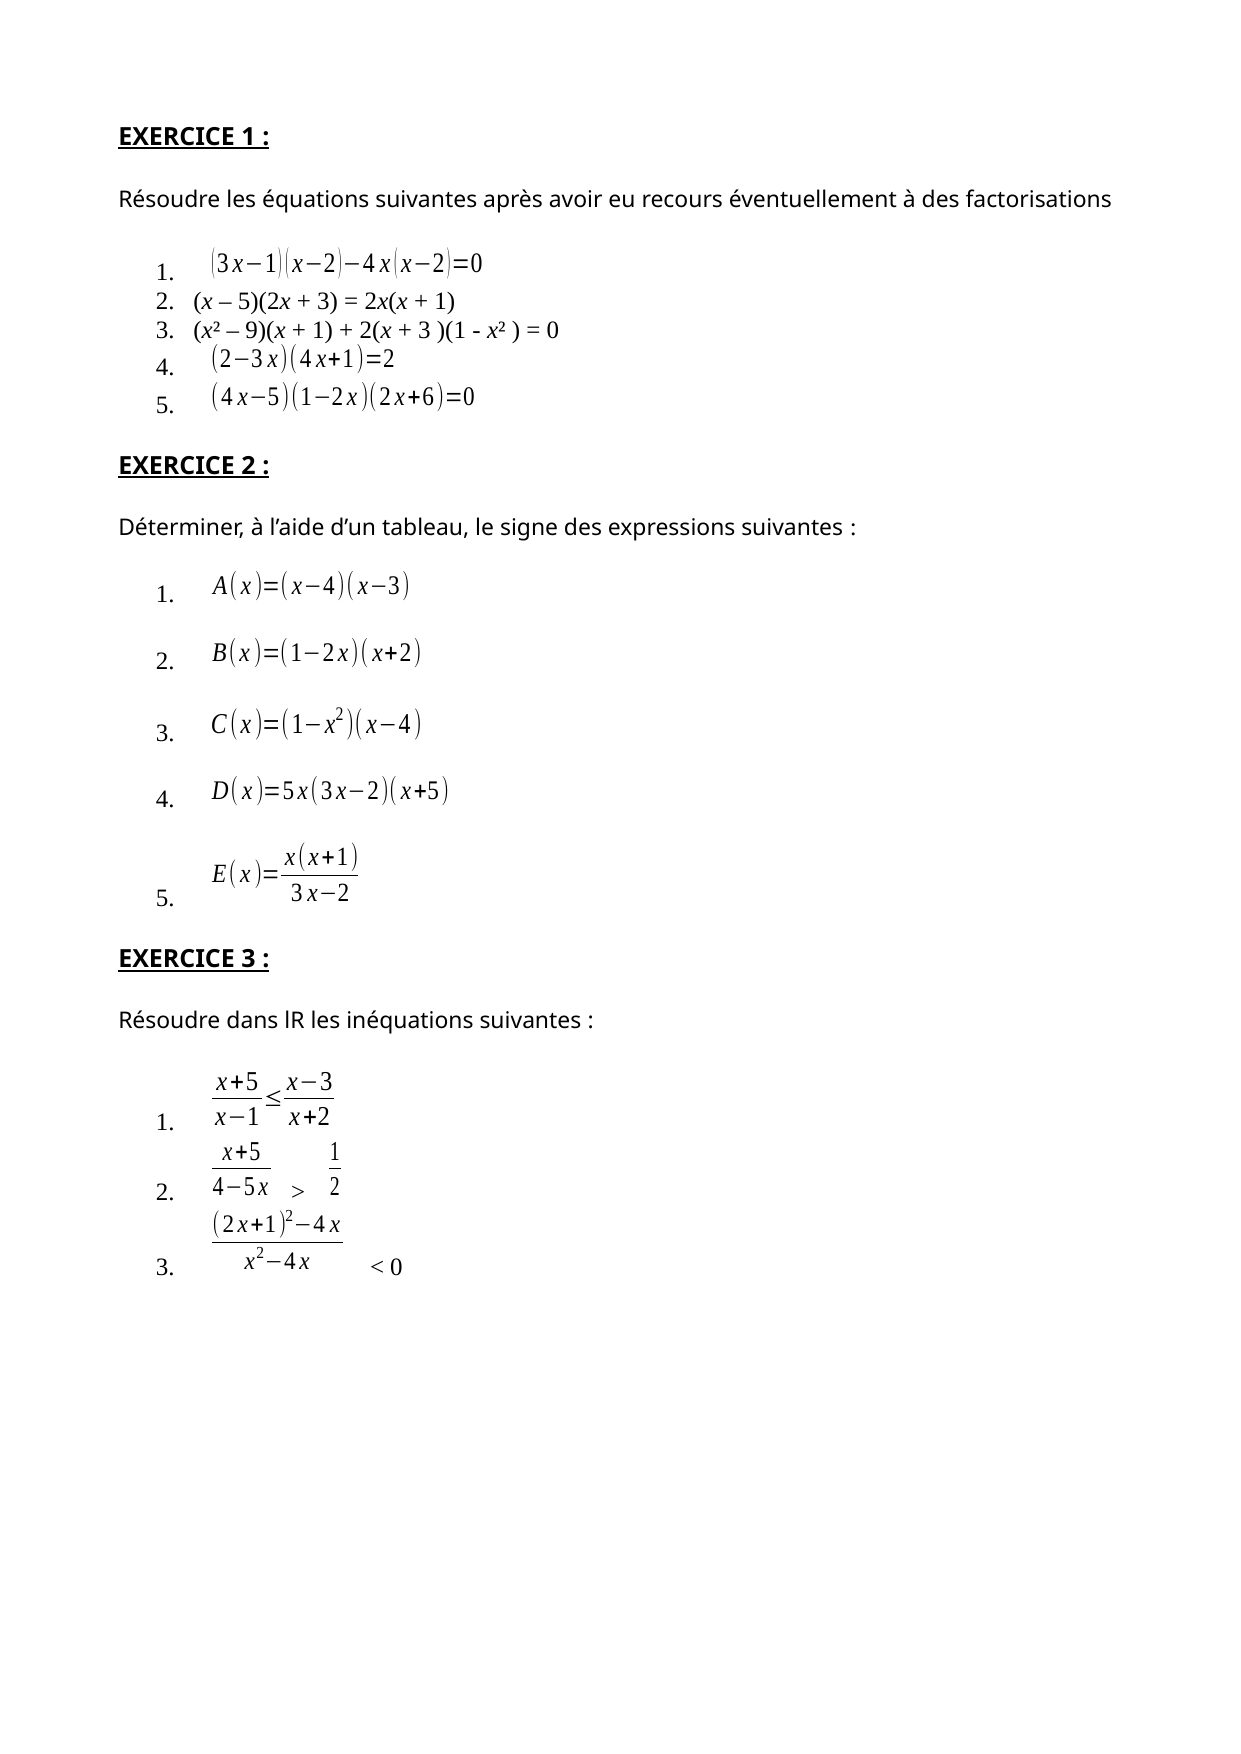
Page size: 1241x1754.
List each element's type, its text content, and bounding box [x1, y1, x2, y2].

text EXERCICE 1 : [118, 118, 1122, 152]
list > [156, 1136, 1122, 1206]
text EXERCICE 2 : [118, 448, 1122, 482]
text Déterminer, à l’aide d’un tableau, le signe des expressions suivantes : [118, 510, 1122, 542]
list (x² – 9)(x + 1) + 2(x + 3 )(1 - x² ) = 0 [156, 315, 1122, 343]
list < 0 [156, 1206, 1122, 1281]
text Résoudre les équations suivantes après avoir eu recours éventuellement à des factorisations [118, 183, 1122, 215]
text Résoudre dans lR les inéquations suivantes : [118, 1004, 1122, 1035]
list (x – 5)(2x + 3) = 2x(x + 1) [156, 286, 1122, 315]
text EXERCICE 3 : [118, 941, 1122, 975]
